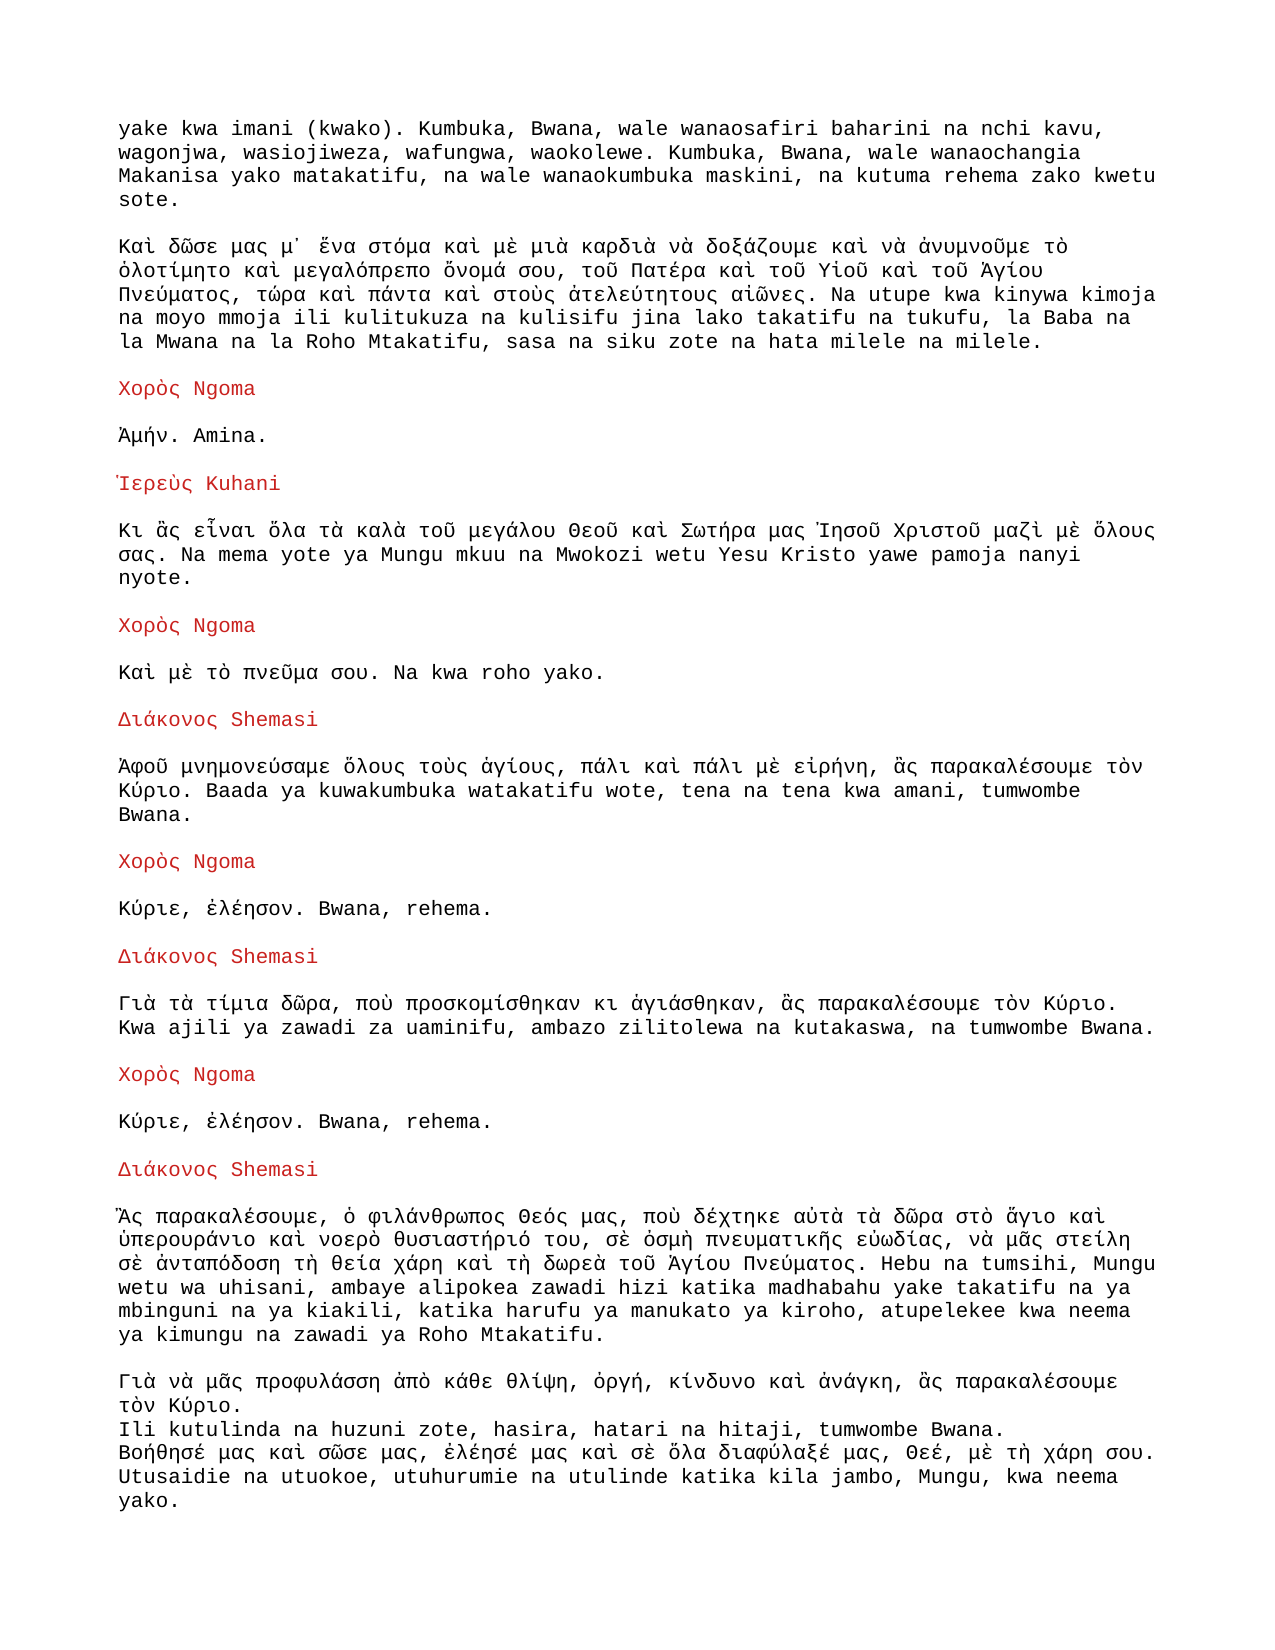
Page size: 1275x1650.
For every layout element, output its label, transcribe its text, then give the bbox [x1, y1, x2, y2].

text Γιὰ νὰ μᾶς προφυλάσση ἀπὸ κάθε θλίψη, ὀργή, κίνδυνο καὶ ἀνάγκη, ἂς παρακαλέσουμε τὸν Κύριο. Ili kutulinda na huzuni zote, hasira, hatari na hitaji, tumwombe Bwana. [118, 1371, 1157, 1442]
text Κι ἂς εἶναι ὅλα τὰ καλὰ τοῦ μεγάλου Θεοῦ καὶ Σωτήρα μας Ἰησοῦ Χριστοῦ μαζὶ μὲ ὅλους σας. Na mema yote ya Mungu mkuu na Mwokozi wetu Yesu Kristo yawe pamoja nanyi nyote. [118, 520, 1157, 591]
text Κύριε, ἐλέησον. Bwana, rehema. [118, 898, 1157, 922]
text Χορὸς Ngoma [118, 851, 1157, 875]
text Καὶ δῶσε μας μ᾿ ἕνα στόμα καὶ μὲ μιὰ καρδιὰ νὰ δοξάζουμε καὶ νὰ ἀνυμνοῦμε τὸ ὁλοτίμητο καὶ μεγαλόπρεπο ὄνομά σου, τοῦ Πατέρα καὶ τοῦ Υἱοῦ καὶ τοῦ Ἁγίου Πνεύματος, τώρα καὶ πάντα καὶ στοὺς ἀτελεύτητους αἰῶνες. Na utupe kwa kinywa kimoja na moyo mmoja ili kulitukuza na kulisifu jina lako takatifu na tukufu, la Baba na la Mwana na la Roho Mtakatifu, sasa na siku zote na hata milele na milele. [118, 236, 1157, 354]
text Ἂς παρακαλέσουμε, ὁ φιλάνθρωπος Θεός μας, ποὺ δέχτηκε αὐτὰ τὰ δῶρα στὸ ἅγιο καὶ ὑπερουράνιο καὶ νοερὸ θυσιαστήριό του, σὲ ὀσμὴ πνευματικῆς εὐωδίας, νὰ μᾶς στείλη σὲ ἀνταπόδοση τὴ θεία χάρη καὶ τὴ δωρεὰ τοῦ Ἁγίου Πνεύματος. Hebu na tumsihi, Mungu wetu wa uhisani, ambaye alipokea zawadi hizi katika madhabahu yake takatifu na ya mbinguni na ya kiakili, katika harufu ya manukato ya kiroho, atupelekee kwa neema ya kimungu na zawadi ya Roho Mtakatifu. [118, 1206, 1157, 1348]
text Ἱερεὺς Kuhani [118, 473, 1157, 496]
text Διάκονος Shemasi [118, 1158, 1157, 1182]
text Βοήθησέ μας καὶ σῶσε μας, ἐλέησέ μας καὶ σὲ ὅλα διαφύλαξέ μας, Θεέ, μὲ τὴ χάρη σου. Utusaidie na utuokoe, utuhurumie na utulinde katika kila jambo, Mungu, kwa neema yako. [118, 1442, 1157, 1513]
text Γιὰ τὰ τίμια δῶρα, ποὺ προσκομίσθηκαν κι ἁγιάσθηκαν, ἂς παρακαλέσουμε τὸν Κύριο. Kwa ajili ya zawadi za uaminifu, ambazo zilitolewa na kutakaswa, na tumwombe Bwana. [118, 993, 1157, 1040]
text yake kwa imani (kwako). Kumbuka, Bwana, wale wanaosafiri baharini na nchi kavu, wagonjwa, wasiojiweza, wafungwa, waokolewe. Kumbuka, Bwana, wale wanaochangia Makanisa yako matakatifu, na wale wanaokumbuka maskini, na kutuma rehema zako kwetu sote. [118, 118, 1157, 213]
text Ἀφοῦ μνημονεύσαμε ὅλους τοὺς ἁγίους, πάλι καὶ πάλι μὲ εἰρήνη, ἂς παρακαλέσουμε τὸν Κύριο. Baada ya kuwakumbuka watakatifu wote, tena na tena kwa amani, tumwombe Bwana. [118, 757, 1157, 827]
text Καὶ μὲ τὸ πνεῦμα σου. Na kwa roho yako. [118, 662, 1157, 686]
text Χορὸς Ngoma [118, 1064, 1157, 1088]
text Διάκονος Shemasi [118, 709, 1157, 733]
text Διάκονος Shemasi [118, 946, 1157, 969]
text Ἀμήν. Amina. [118, 426, 1157, 449]
text Χορὸς Ngoma [118, 378, 1157, 402]
text Κύριε, ἐλέησον. Bwana, rehema. [118, 1111, 1157, 1135]
text Χορὸς Ngoma [118, 615, 1157, 638]
